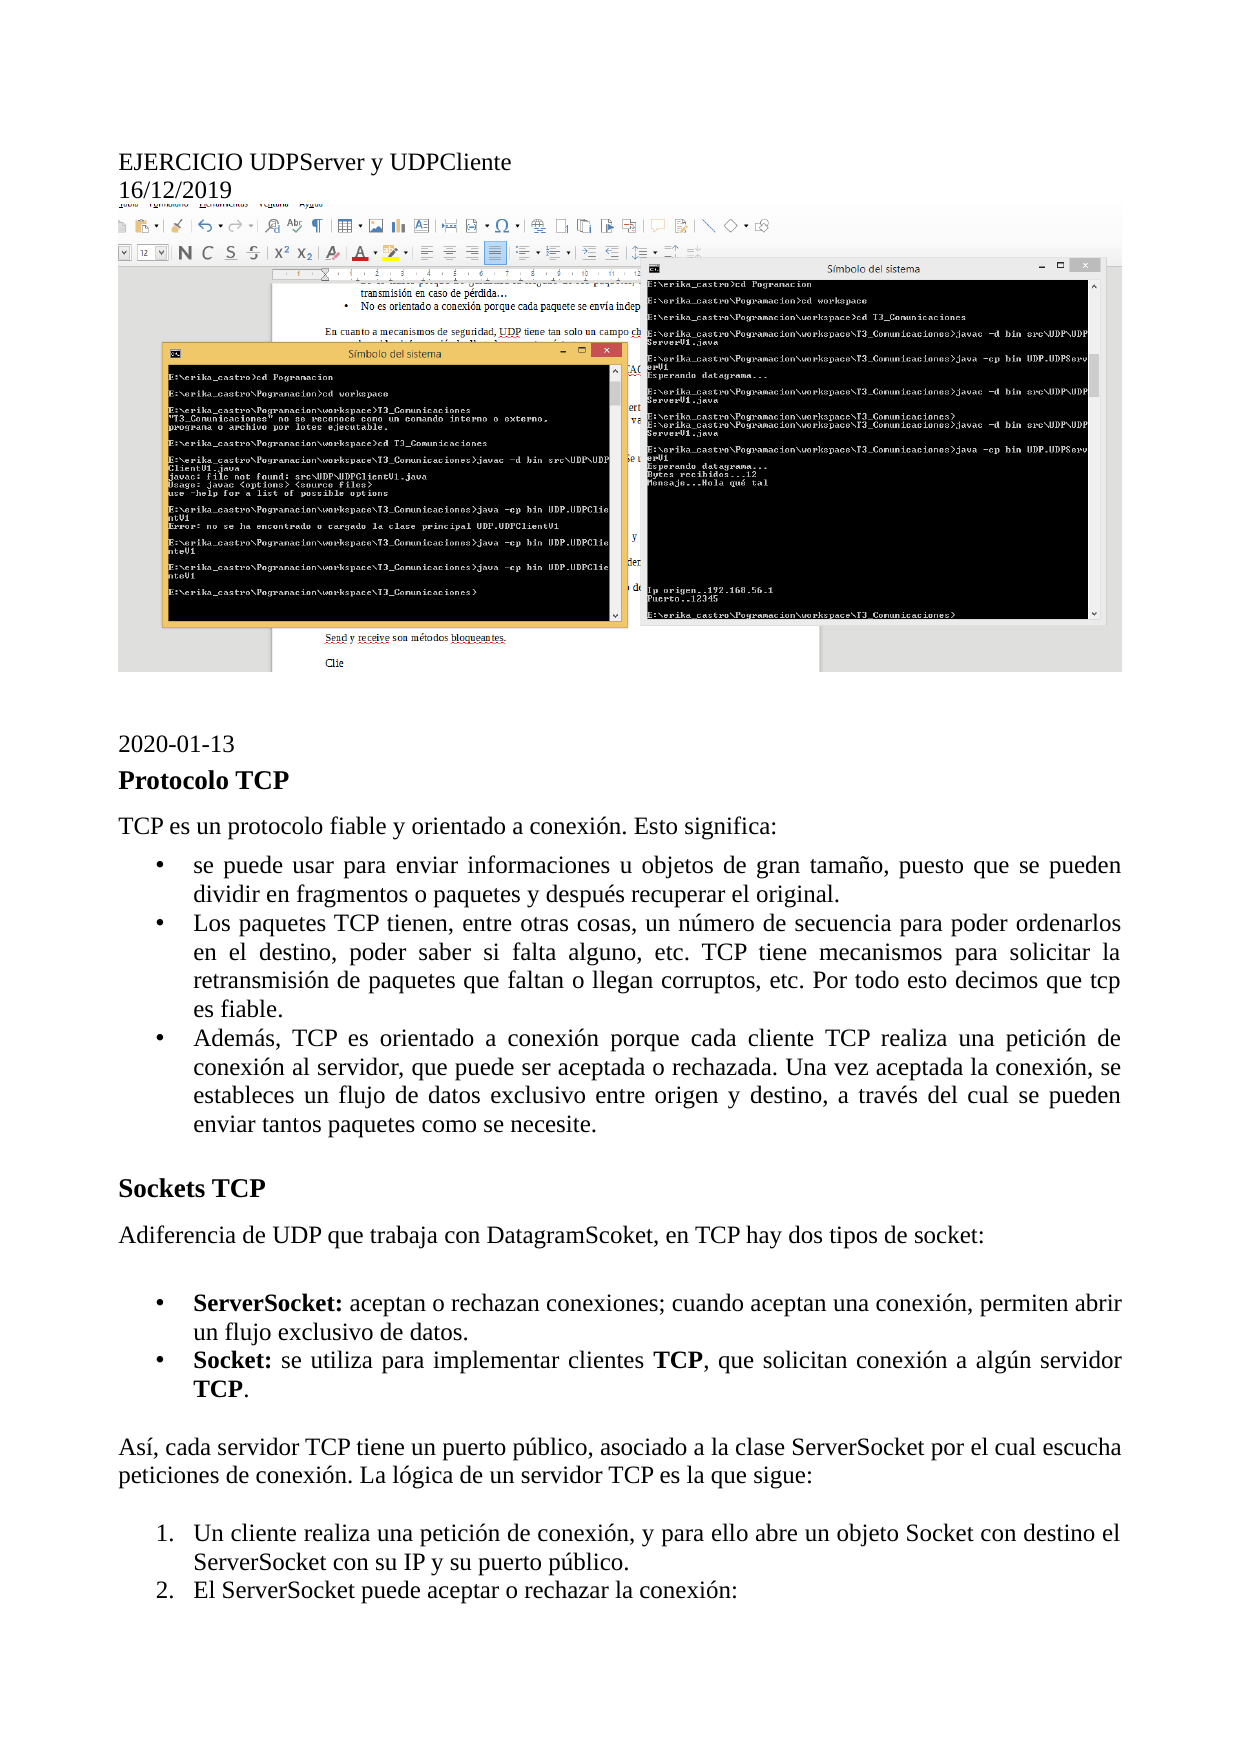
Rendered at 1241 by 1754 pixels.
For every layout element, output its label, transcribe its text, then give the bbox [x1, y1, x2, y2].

text TCP es un protocolo fiable y orientado a conexión. Esto significa: [118, 811, 1122, 840]
list ServerSocket: aceptan o rechazan conexiones; cuando aceptan una conexión, permiten abrir un flujo exclusivo de datos. [156, 1288, 1122, 1345]
text 2020-01-13 [118, 729, 1122, 758]
list Socket: se utiliza para implementar clientes TCP, que solicitan conexión a algún servidor TCP. [156, 1345, 1122, 1403]
picture [118, 204, 1123, 672]
list Los paquetes TCP tienen, entre otras cosas, un número de secuencia para poder ordenarlos en el destino, poder saber si falta alguno, etc. TCP tiene mecanismos para solicitar la retransmisión de paquetes que faltan o llegan corruptos, etc. Por todo esto decimos que tcp es fiable. [156, 908, 1122, 1023]
text Sockets TCP [118, 1172, 1122, 1204]
list El ServerSocket puede aceptar o rechazar la conexión: [156, 1575, 1122, 1604]
text EJERCICIO UDPServer y UDPCliente [118, 147, 1122, 176]
list Además, TCP es orientado a conexión porque cada cliente TCP realiza una petición de conexión al servidor, que puede ser aceptada o rechazada. Una vez aceptada la conexión, se estableces un flujo de datos exclusivo entre origen y destino, a través del cual se pueden enviar tantos paquetes como se necesite. [156, 1023, 1122, 1138]
text Adiferencia de UDP que trabaja con DatagramScoket, en TCP hay dos tipos de socket: [118, 1220, 1122, 1249]
text 16/12/2019 [118, 176, 1122, 204]
list Un cliente realiza una petición de conexión, y para ello abre un objeto Socket con destino el ServerSocket con su IP y su puerto público. [156, 1518, 1122, 1575]
text Protocolo TCP [118, 764, 1122, 795]
list se puede usar para enviar informaciones u objetos de gran tamaño, puesto que se pueden dividir en fragmentos o paquetes y después recuperar el original. [156, 850, 1122, 908]
text Así, cada servidor TCP tiene un puerto público, asociado a la clase ServerSocket por el cual escucha peticiones de conexión. La lógica de un servidor TCP es la que sigue: [118, 1432, 1122, 1489]
